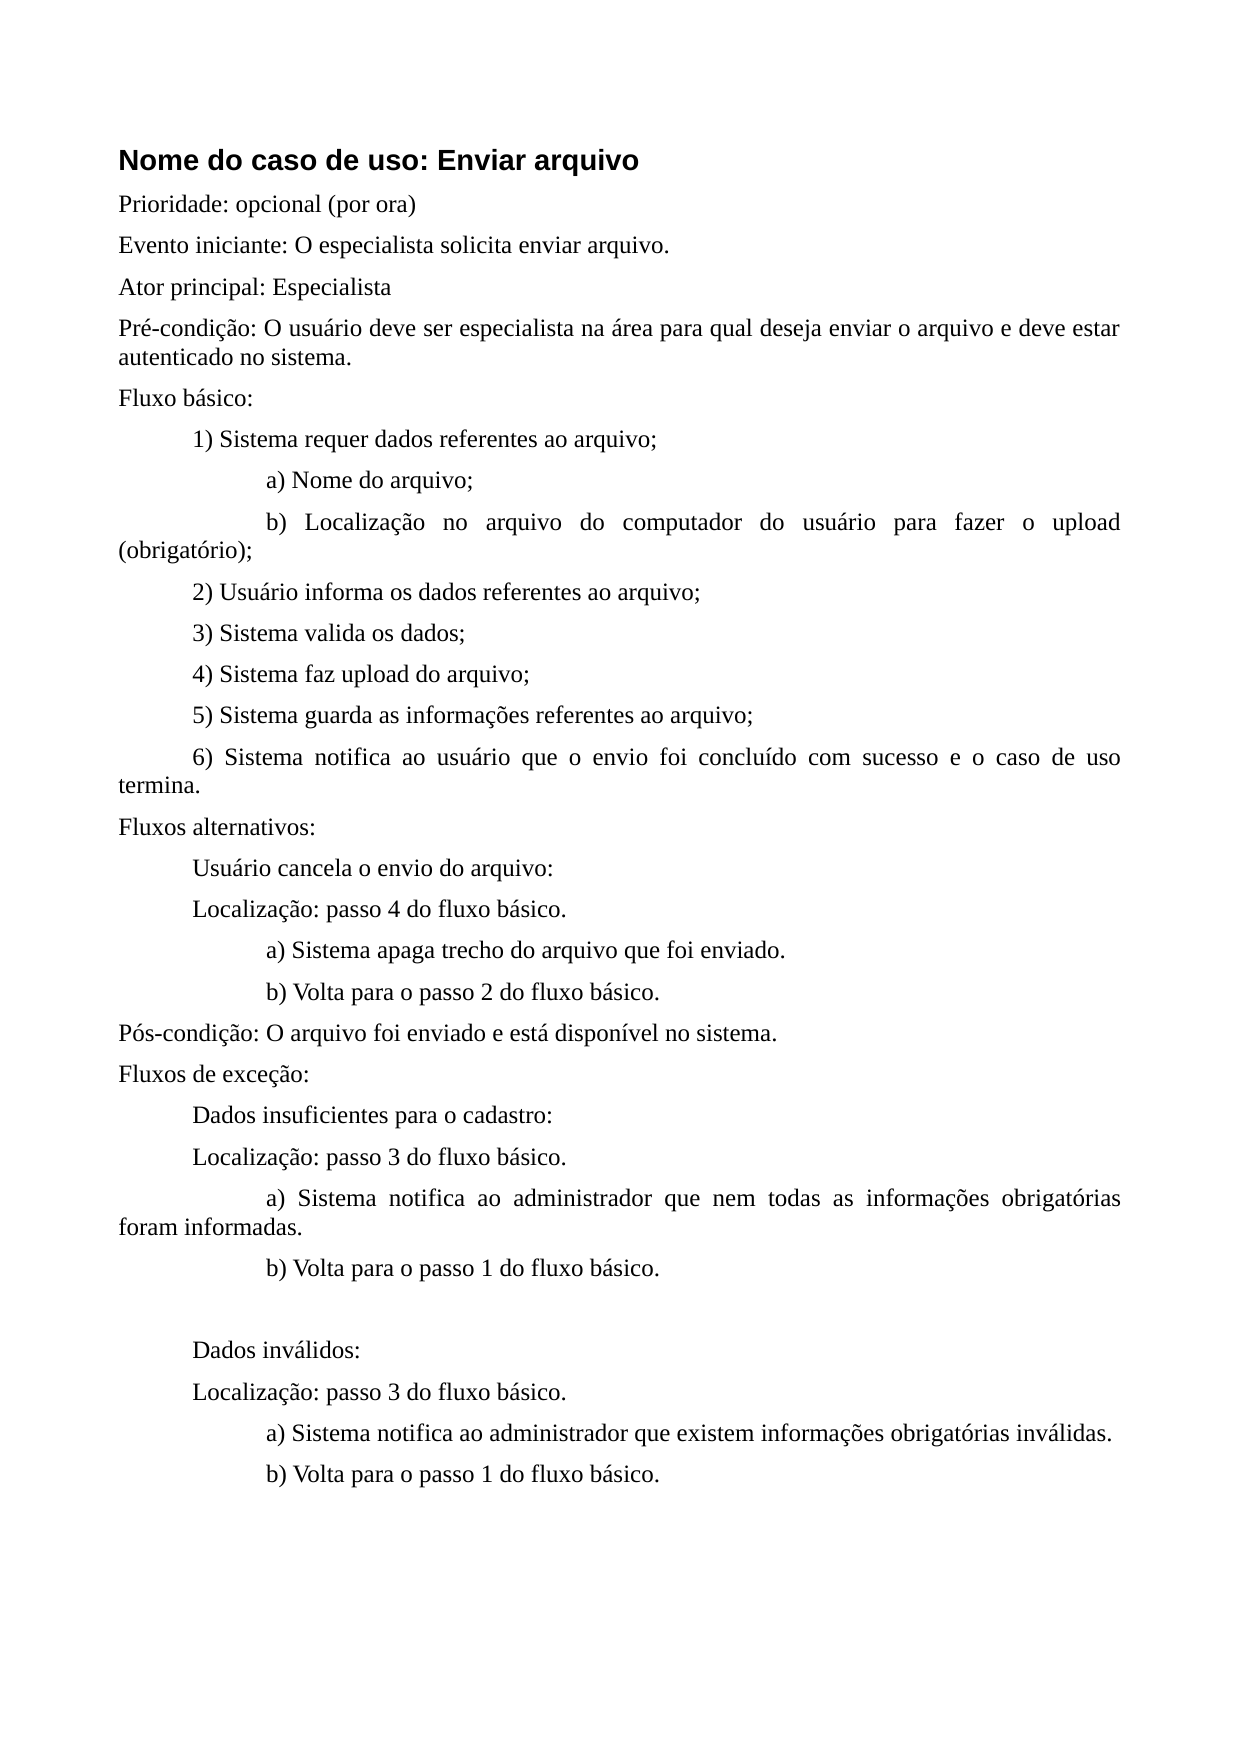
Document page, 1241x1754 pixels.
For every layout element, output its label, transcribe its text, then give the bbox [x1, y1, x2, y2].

text 3) Sistema valida os dados; [118, 618, 1122, 647]
text Ator principal: Especialista [118, 272, 1122, 300]
text a) Sistema notifica ao administrador que existem informações obrigatórias inválidas. [118, 1418, 1122, 1447]
text Pré-condição: O usuário deve ser especialista na área para qual deseja enviar o arquivo e deve estar autenticado no sistema. [118, 313, 1122, 370]
text 1) Sistema requer dados referentes ao arquivo; [118, 424, 1122, 453]
text Fluxos alternativos: [118, 812, 1122, 840]
text Fluxos de exceção: [118, 1059, 1122, 1088]
text Usuário cancela o envio do arquivo: [118, 853, 1122, 882]
text Localização: passo 4 do fluxo básico. [118, 894, 1122, 923]
text 4) Sistema faz upload do arquivo; [118, 659, 1122, 688]
text b) Volta para o passo 1 do fluxo básico. [118, 1253, 1122, 1282]
subtitle Nome do caso de uso: Enviar arquivo [118, 143, 1122, 177]
text 5) Sistema guarda as informações referentes ao arquivo; [118, 700, 1122, 729]
text a) Nome do arquivo; [118, 465, 1122, 494]
text Fluxo básico: [118, 383, 1122, 412]
text b) Volta para o passo 2 do fluxo básico. [118, 977, 1122, 1005]
text Localização: passo 3 do fluxo básico. [118, 1377, 1122, 1405]
text Evento iniciante: O especialista solicita enviar arquivo. [118, 230, 1122, 259]
text Dados insuficientes para o cadastro: [118, 1100, 1122, 1129]
text b) Volta para o passo 1 do fluxo básico. [118, 1459, 1122, 1488]
text Dados inválidos: [118, 1335, 1122, 1364]
text a) Sistema apaga trecho do arquivo que foi enviado. [118, 935, 1122, 964]
text 2) Usuário informa os dados referentes ao arquivo; [118, 577, 1122, 605]
text 6) Sistema notifica ao usuário que o envio foi concluído com sucesso e o caso de uso termina. [118, 742, 1122, 799]
text b) Localização no arquivo do computador do usuário para fazer o upload (obrigatório); [118, 507, 1122, 564]
text Pós-condição: O arquivo foi enviado e está disponível no sistema. [118, 1018, 1122, 1047]
text Localização: passo 3 do fluxo básico. [118, 1142, 1122, 1170]
text Prioridade: opcional (por ora) [118, 189, 1122, 218]
text a) Sistema notifica ao administrador que nem todas as informações obrigatórias foram informadas. [118, 1183, 1122, 1240]
